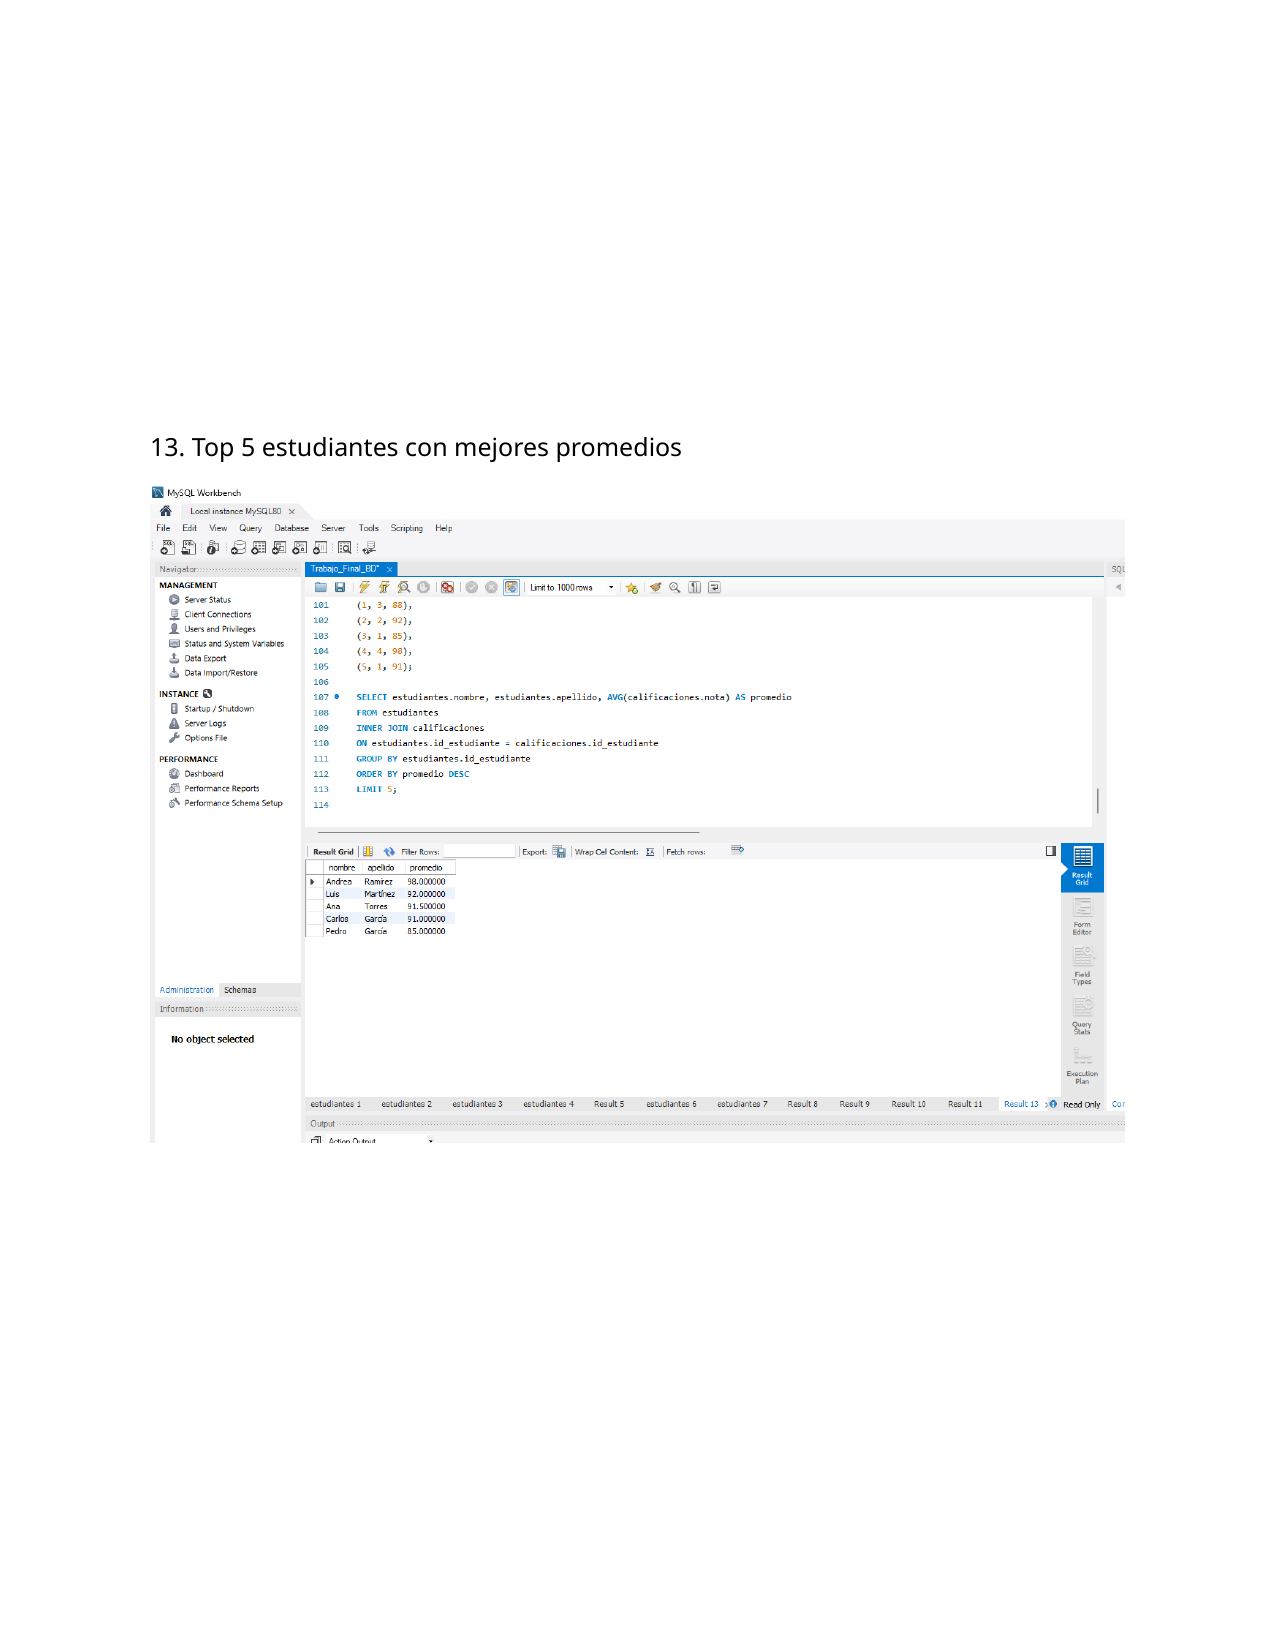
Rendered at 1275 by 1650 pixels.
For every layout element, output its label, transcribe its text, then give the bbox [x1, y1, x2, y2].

text 13. Top 5 estudiantes con mejores promedios [150, 429, 1125, 463]
